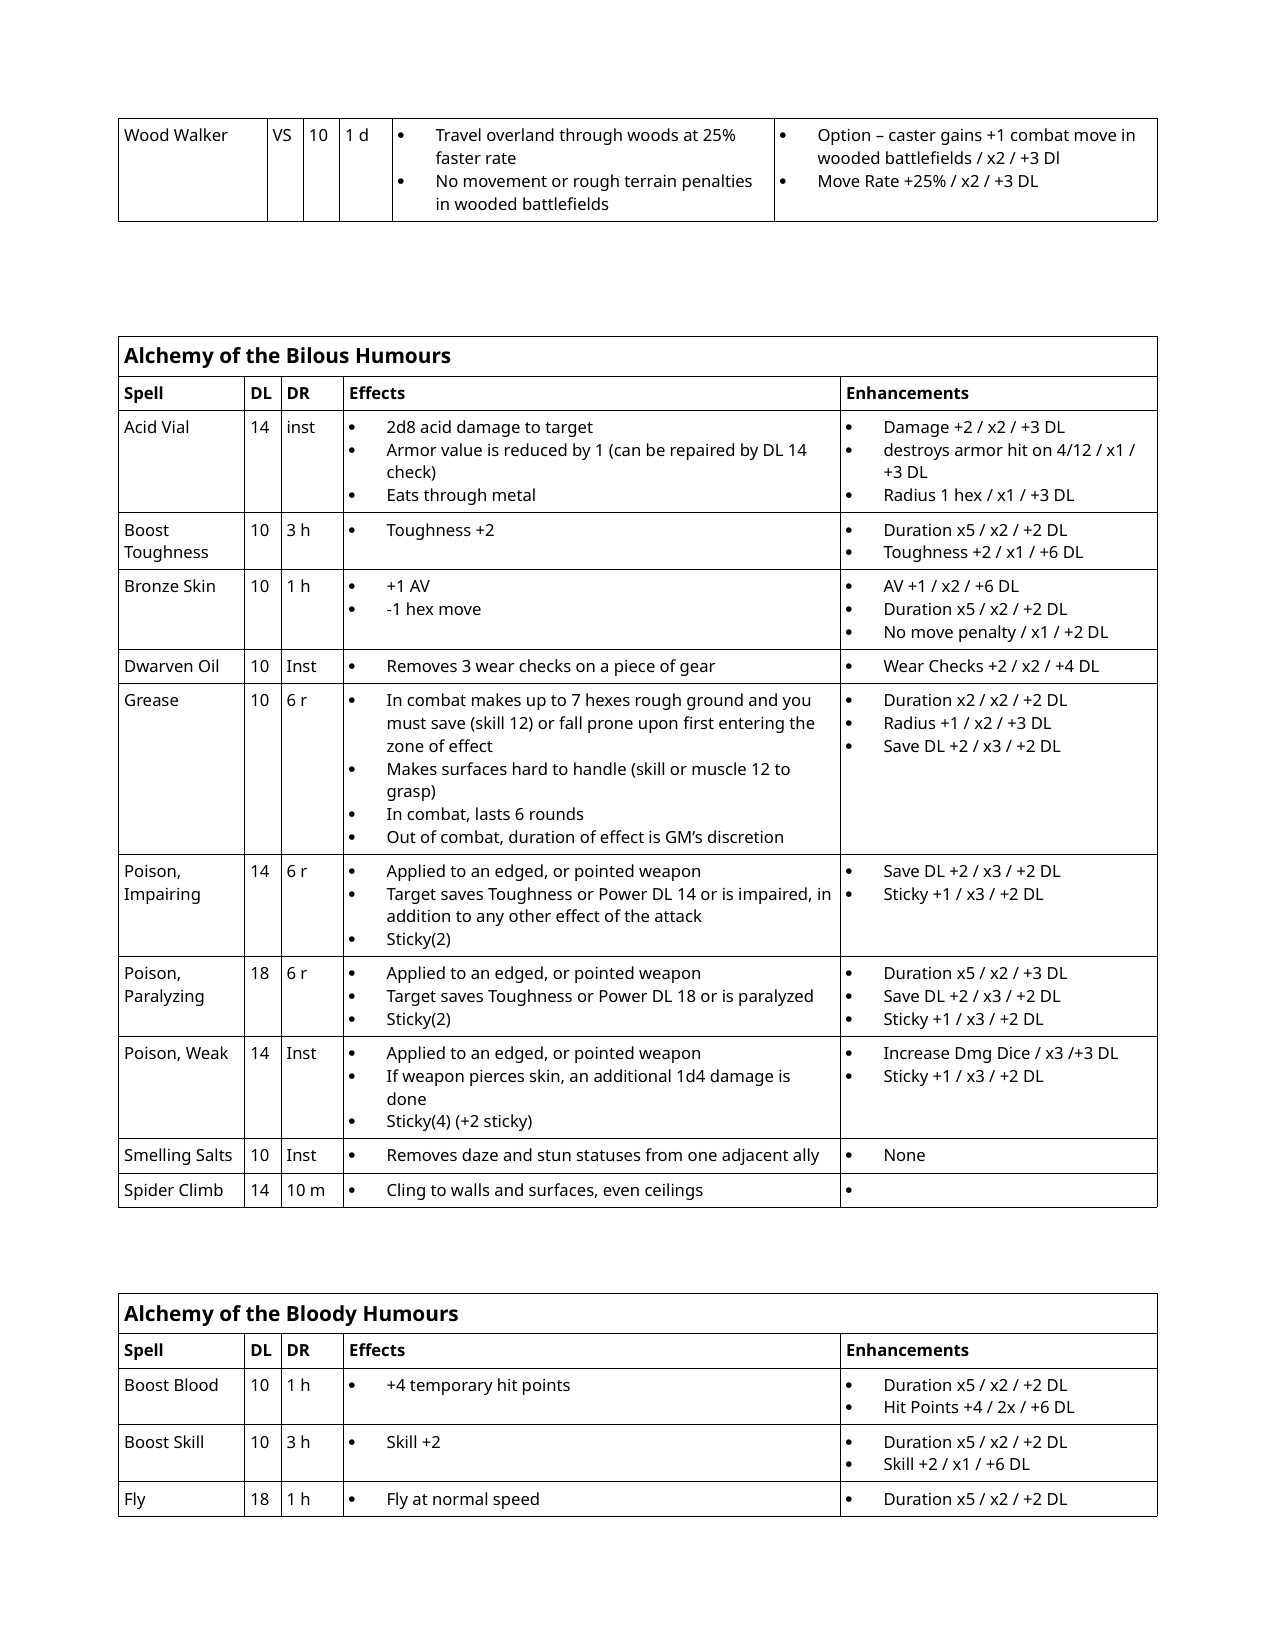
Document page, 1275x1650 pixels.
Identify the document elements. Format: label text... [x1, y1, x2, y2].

table_cell 1 h [282, 570, 343, 649]
table_cell Smelling Salts [119, 1139, 244, 1172]
table_cell 18 [245, 1482, 281, 1516]
table_cell 14 [245, 855, 281, 956]
table_cell Effects [344, 377, 840, 410]
table_cell 10 [245, 1369, 281, 1424]
table_cell Poison, Impairing [119, 855, 244, 956]
table_cell 3 h [282, 1425, 343, 1481]
table_header Alchemy of the Bloody Humours [119, 1294, 1157, 1333]
table_cell 1 h [282, 1482, 343, 1516]
table_cell Cling to walls and surfaces, even ceilings [344, 1174, 840, 1207]
table_cell Poison, Paralyzing [119, 957, 244, 1036]
table_cell 1 h [282, 1369, 343, 1424]
table_cell Wood Walker [119, 119, 267, 221]
table_cell Wear Checks +2 / x2 / +4 DL [841, 650, 1157, 683]
table_cell Boost Blood [119, 1369, 244, 1424]
table_cell Save DL +2 / x3 / +2 DL Sticky +1 / x3 / +2 DL [841, 855, 1157, 956]
table_cell Grease [119, 684, 244, 854]
table_cell Damage +2 / x2 / +3 DL destroys armor hit on 4/12 / x1 / +3 DL Radius 1 hex / x1 / +3 DL [841, 411, 1157, 512]
table_cell Enhancements [841, 377, 1157, 410]
table_cell Duration x2 / x2 / +2 DL Radius +1 / x2 / +3 DL Save DL +2 / x3 / +2 DL [841, 684, 1157, 854]
table_cell 14 [245, 1174, 281, 1207]
table_cell Boost Toughness [119, 513, 244, 569]
table_cell 2d8 acid damage to target Armor value is reduced by 1 (can be repaired by DL 14 check) Eats through metal [344, 411, 840, 512]
table_cell Applied to an edged, or pointed weapon If weapon pierces skin, an additional 1d4 damage is done Sticky(4) (+2 sticky) [344, 1037, 840, 1138]
table_cell 10 [245, 650, 281, 683]
table_cell 14 [245, 411, 281, 512]
table_cell DR [282, 1334, 343, 1367]
table_cell Spell [119, 377, 244, 410]
table_cell DL [245, 377, 281, 410]
table_cell Skill +2 [344, 1425, 840, 1481]
table_cell Duration x5 / x2 / +2 DL Speed x2 / x2 / +3 DL [841, 1482, 1157, 1516]
table_cell 3 h [282, 513, 343, 569]
table_cell Acid Vial [119, 411, 244, 512]
table_cell Inst [282, 1037, 343, 1138]
table_cell Duration x5 / x2 / +3 DL Save DL +2 / x3 / +2 DL Sticky +1 / x3 / +2 DL [841, 957, 1157, 1036]
table_cell Removes 3 wear checks on a piece of gear [344, 650, 840, 683]
table_cell AV +1 / x2 / +6 DL Duration x5 / x2 / +2 DL No move penalty / x1 / +2 DL [841, 570, 1157, 649]
table_cell Spell [119, 1334, 244, 1367]
table_cell Spider Climb [119, 1174, 244, 1207]
table_cell Duration x5 / x2 / +2 DL Toughness +2 / x1 / +6 DL [841, 513, 1157, 569]
table_header Alchemy of the Bilous Humours [119, 337, 1157, 376]
table_cell 10 [245, 1425, 281, 1481]
table_cell Poison, Weak [119, 1037, 244, 1138]
table_cell Boost Skill [119, 1425, 244, 1481]
table_cell 6 r [282, 684, 343, 854]
table_cell Dwarven Oil [119, 650, 244, 683]
table_cell 14 [245, 1037, 281, 1138]
table_cell 6 r [282, 957, 343, 1036]
table_cell Fly [119, 1482, 244, 1516]
table_cell Bronze Skin [119, 570, 244, 649]
table_cell Option – caster gains +1 combat move in wooded battlefields / x2 / +3 Dl Move Rate +25% / x2 / +3 DL [775, 119, 1157, 221]
table_cell +1 AV -1 hex move [344, 570, 840, 649]
table_cell Duration x5 / x2 / +2 DL Skill +2 / x1 / +6 DL [841, 1425, 1157, 1481]
table_cell VS [268, 119, 303, 221]
table_cell +4 temporary hit points [344, 1369, 840, 1424]
table_cell Increase Dmg Dice / x3 /+3 DL Sticky +1 / x3 / +2 DL [841, 1037, 1157, 1138]
table_cell 10 [304, 119, 339, 221]
table_cell 10 [245, 1139, 281, 1172]
table_cell None [841, 1139, 1157, 1172]
table_cell 10 [245, 513, 281, 569]
table_cell 6 r [282, 855, 343, 956]
table_cell Applied to an edged, or pointed weapon Target saves Toughness or Power DL 18 or is paralyzed Sticky(2) [344, 957, 840, 1036]
table_cell Effects [344, 1334, 840, 1367]
table_cell 1 d [340, 119, 392, 221]
table_cell Toughness +2 [344, 513, 840, 569]
table_cell inst [282, 411, 343, 512]
table_cell Duration x5 / x2 / +2 DL Hit Points +4 / 2x / +6 DL [841, 1369, 1157, 1424]
table_cell In combat makes up to 7 hexes rough ground and you must save (skill 12) or fall prone upon first entering the zone of effect Makes surfaces hard to handle (skill or muscle 12 to grasp) In combat, lasts 6 rounds Out of combat, duration of effect is GM’s discretion [344, 684, 840, 854]
table_cell 10 m [282, 1174, 343, 1207]
table_cell DR [282, 377, 343, 410]
table_cell Inst [282, 1139, 343, 1172]
table_cell 10 [245, 684, 281, 854]
table_cell Applied to an edged, or pointed weapon Target saves Toughness or Power DL 14 or is impaired, in addition to any other effect of the attack Sticky(2) [344, 855, 840, 956]
table_cell 18 [245, 957, 281, 1036]
table_cell 10 [245, 570, 281, 649]
table_cell [841, 1174, 1157, 1207]
table_cell Fly at normal speed [344, 1482, 840, 1516]
table_cell Travel overland through woods at 25% faster rate No movement or rough terrain penalties in wooded battlefields [393, 119, 774, 221]
table_cell Enhancements [841, 1334, 1157, 1367]
table_cell Inst [282, 650, 343, 683]
table_cell Removes daze and stun statuses from one adjacent ally [344, 1139, 840, 1172]
table_cell DL [245, 1334, 281, 1367]
